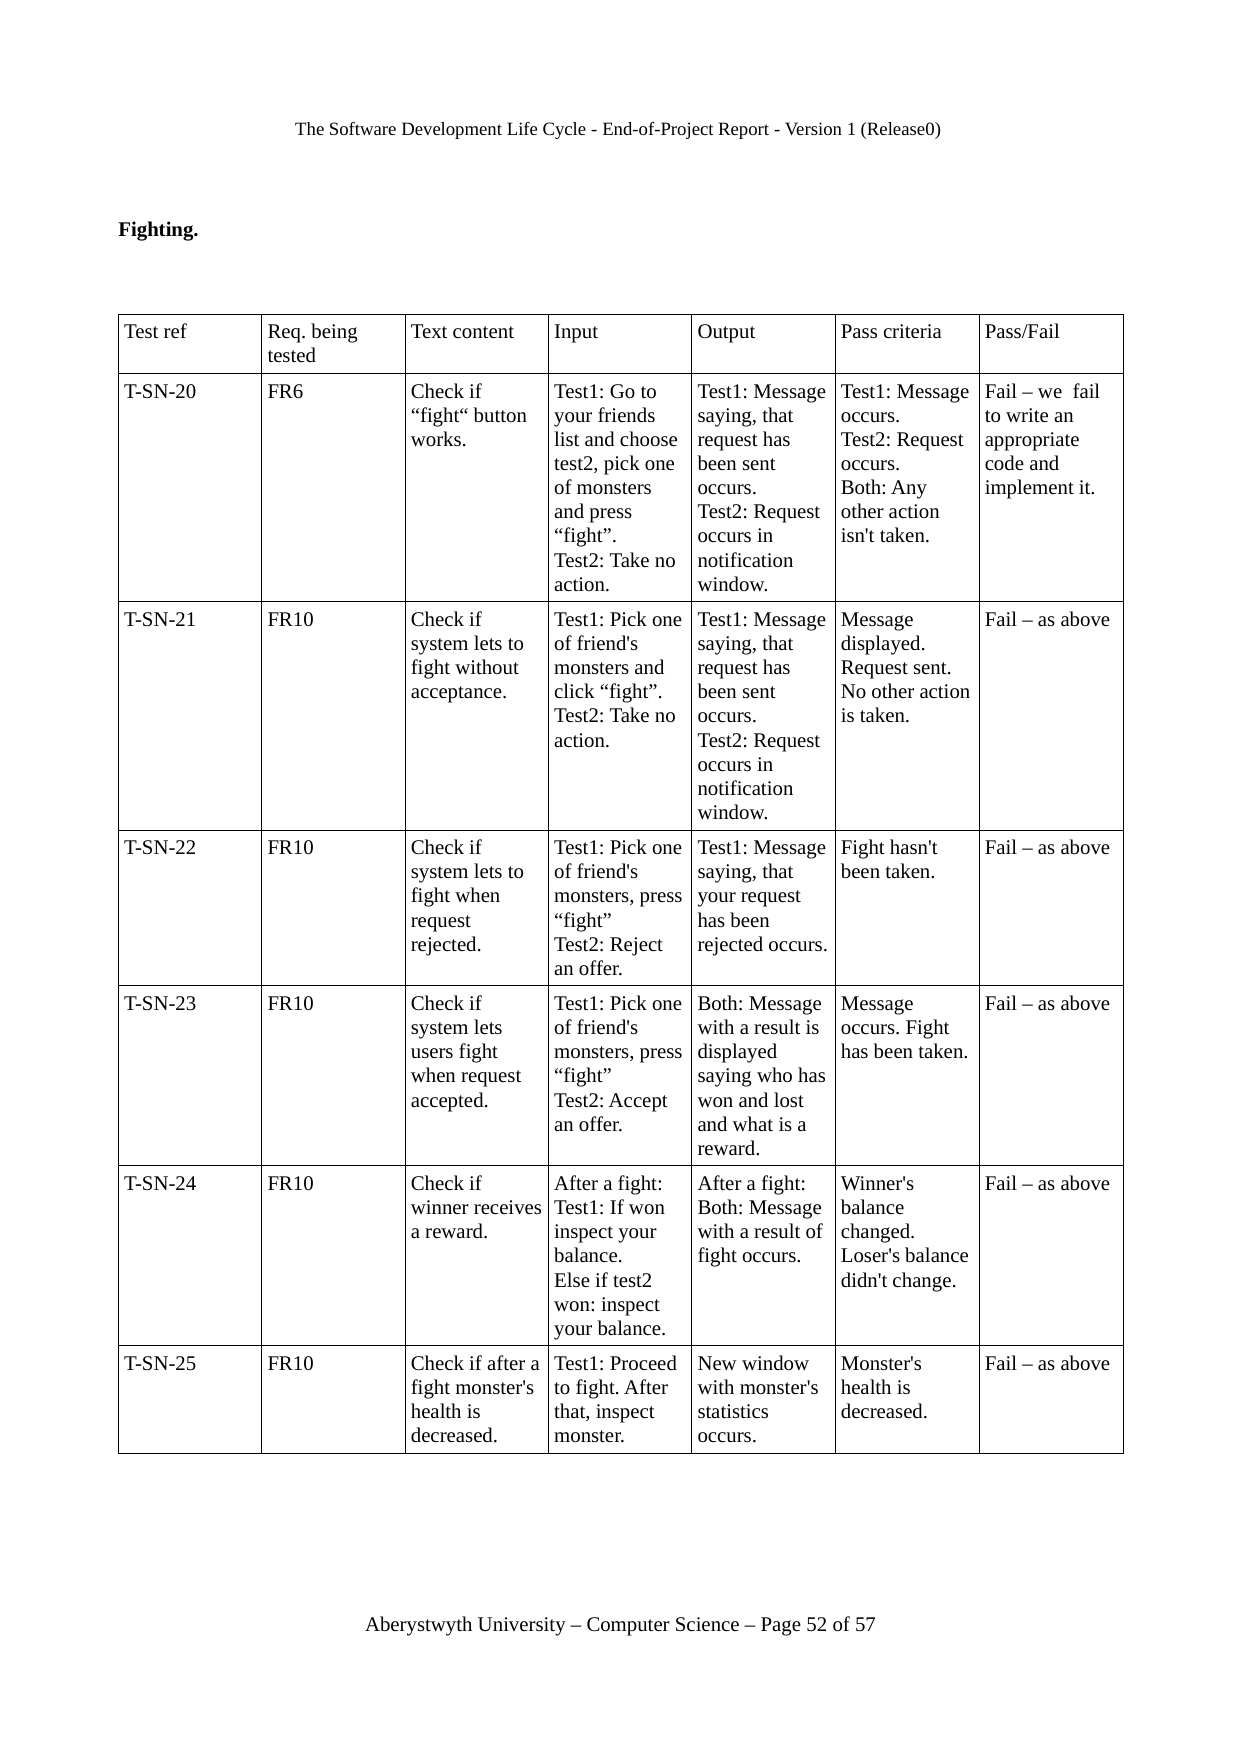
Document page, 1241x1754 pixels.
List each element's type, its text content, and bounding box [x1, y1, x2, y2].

table_cell T-SN-25 [119, 1346, 261, 1453]
table_header Input [549, 315, 691, 373]
table_cell T-SN-21 [119, 602, 261, 829]
table_cell Check if system lets to fight without acceptance. [406, 602, 548, 829]
table_cell Check if after a fight monster's health is decreased. [406, 1346, 548, 1453]
table_header Pass criteria [836, 315, 979, 373]
table_cell Monster's health is decreased. [836, 1346, 979, 1453]
table_cell Test1: Message saying, that request has been sent occurs. Test2: Request occurs in notification window. [692, 602, 835, 829]
table_cell FR10 [262, 1166, 405, 1345]
table_cell Check if system lets users fight when request accepted. [406, 986, 548, 1165]
table_header Text content [406, 315, 548, 373]
table_cell After a fight: Both: Message with a result of fight occurs. [692, 1166, 835, 1345]
table_header Pass/Fail [980, 315, 1123, 373]
table_cell Test1: Pick one of friend's monsters and click “fight”. Test2: Take no action. [549, 602, 691, 829]
table_cell Fail – as above [980, 1166, 1123, 1345]
table_cell Test1: Go to your friends list and choose test2, pick one of monsters and press “fight”. Test2: Take no action. [549, 374, 691, 601]
table_cell Check if system lets to fight when request rejected. [406, 831, 548, 985]
table_cell T-SN-24 [119, 1166, 261, 1345]
table_cell Fail – as above [980, 602, 1123, 829]
table_cell T-SN-22 [119, 831, 261, 985]
table_cell FR10 [262, 831, 405, 985]
table_cell Check if winner receives a reward. [406, 1166, 548, 1345]
table_cell New window with monster's statistics occurs. [692, 1346, 835, 1453]
table_cell Fail – as above [980, 986, 1123, 1165]
table_cell Test1: Pick one of friend's monsters, press “fight” Test2: Accept an offer. [549, 986, 691, 1165]
table_header Output [692, 315, 835, 373]
table_cell FR10 [262, 1346, 405, 1453]
table_cell After a fight: Test1: If won inspect your balance. Else if test2 won: inspect your balance. [549, 1166, 691, 1345]
table_cell Fight hasn't been taken. [836, 831, 979, 985]
table_cell T-SN-23 [119, 986, 261, 1165]
table_cell FR10 [262, 602, 405, 829]
table_cell Check if “fight“ button works. [406, 374, 548, 601]
table_cell Test1: Message occurs. Test2: Request occurs. Both: Any other action isn't taken. [836, 374, 979, 601]
table_header Req. being tested [262, 315, 405, 373]
table_cell Test1: Message saying, that request has been sent occurs. Test2: Request occurs in notification window. [692, 374, 835, 601]
table_cell Message occurs. Fight has been taken. [836, 986, 979, 1165]
table_cell FR10 [262, 986, 405, 1165]
table_cell Test1: Proceed to fight. After that, inspect monster. [549, 1346, 691, 1453]
table_cell Fail – we fail to write an appropriate code and implement it. [980, 374, 1123, 601]
table_cell Fail – as above [980, 1346, 1123, 1453]
table_header Test ref [119, 315, 261, 373]
table_cell Test1: Pick one of friend's monsters, press “fight” Test2: Reject an offer. [549, 831, 691, 985]
table_cell Message displayed. Request sent. No other action is taken. [836, 602, 979, 829]
table_cell Test1: Message saying, that your request has been rejected occurs. [692, 831, 835, 985]
table_cell Both: Message with a result is displayed saying who has won and lost and what is a reward. [692, 986, 835, 1165]
table_cell Fail – as above [980, 831, 1123, 985]
table_cell FR6 [262, 374, 405, 601]
table_cell Winner's balance changed. Loser's balance didn't change. [836, 1166, 979, 1345]
table_cell T-SN-20 [119, 374, 261, 601]
text Fighting. [118, 217, 1122, 241]
